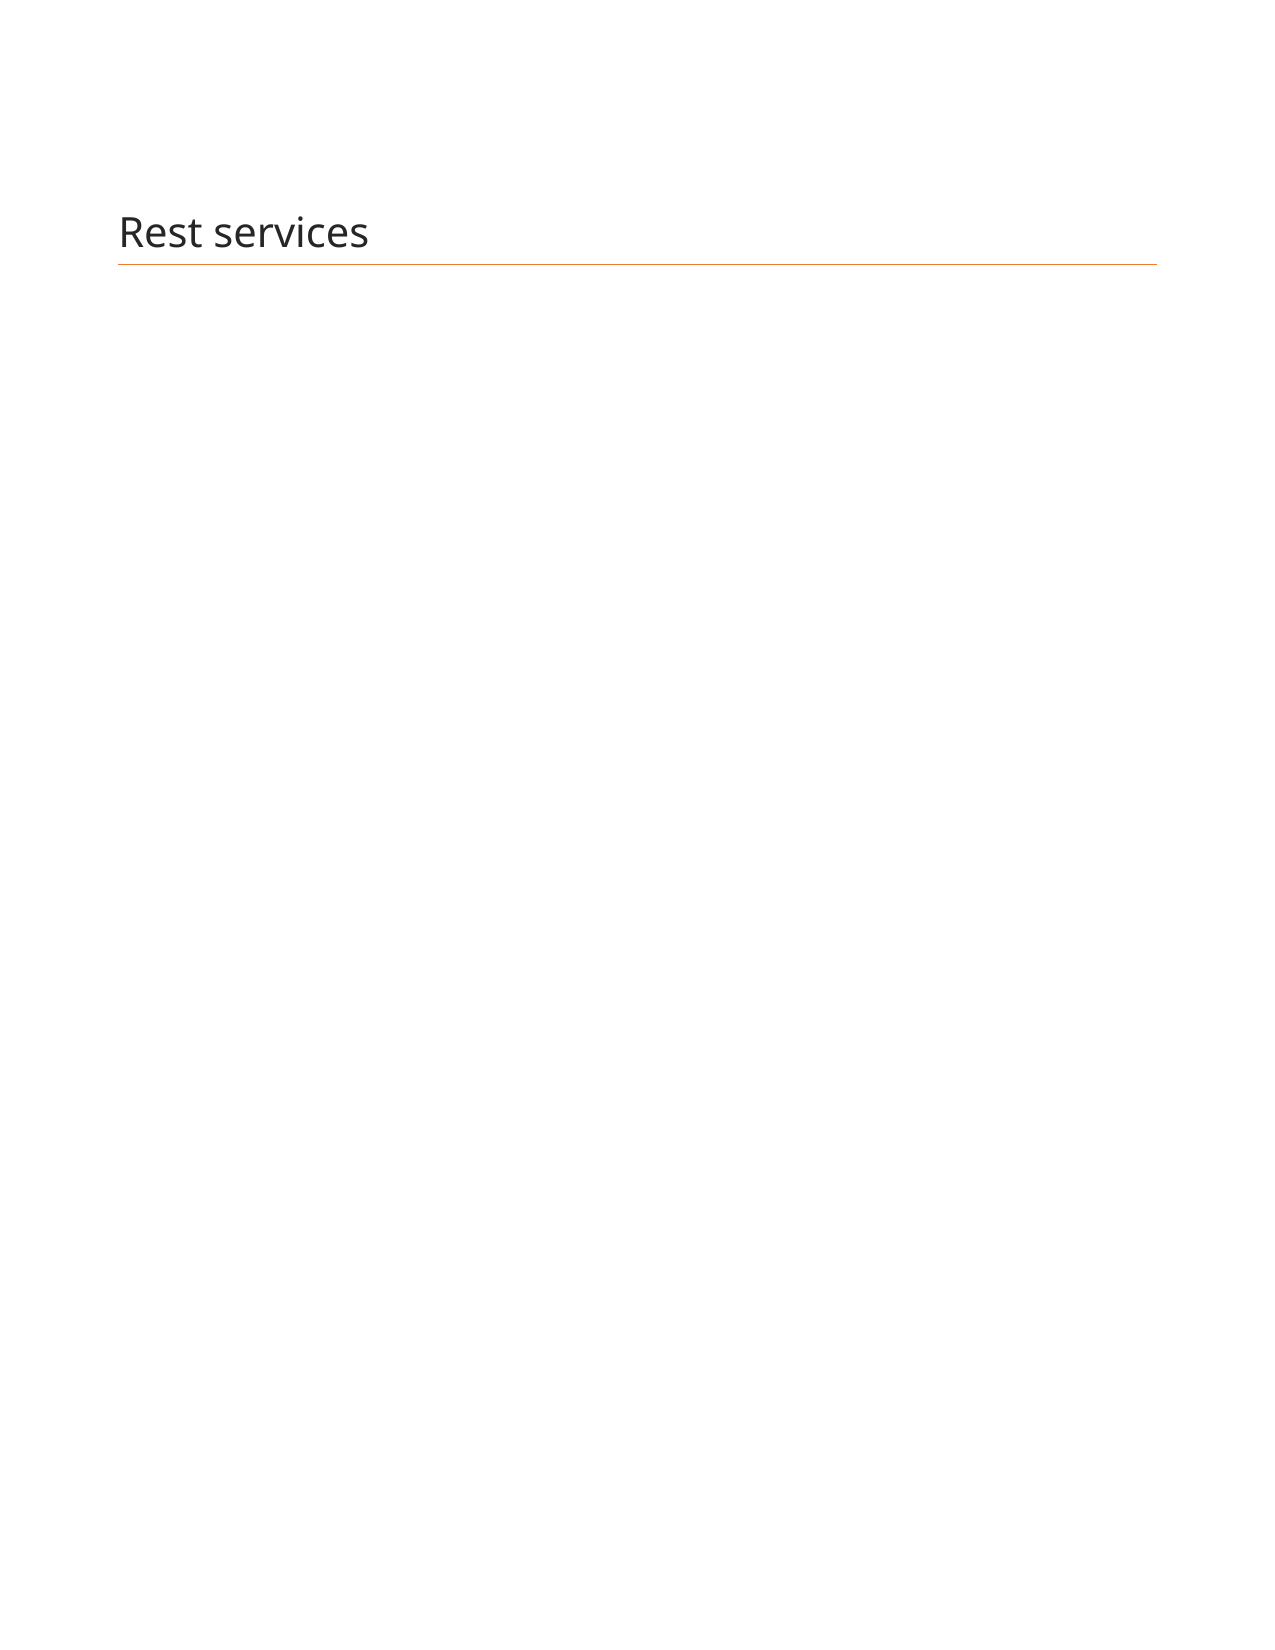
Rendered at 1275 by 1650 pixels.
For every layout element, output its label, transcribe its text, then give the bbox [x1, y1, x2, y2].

subtitle Rest services [118, 203, 1157, 264]
